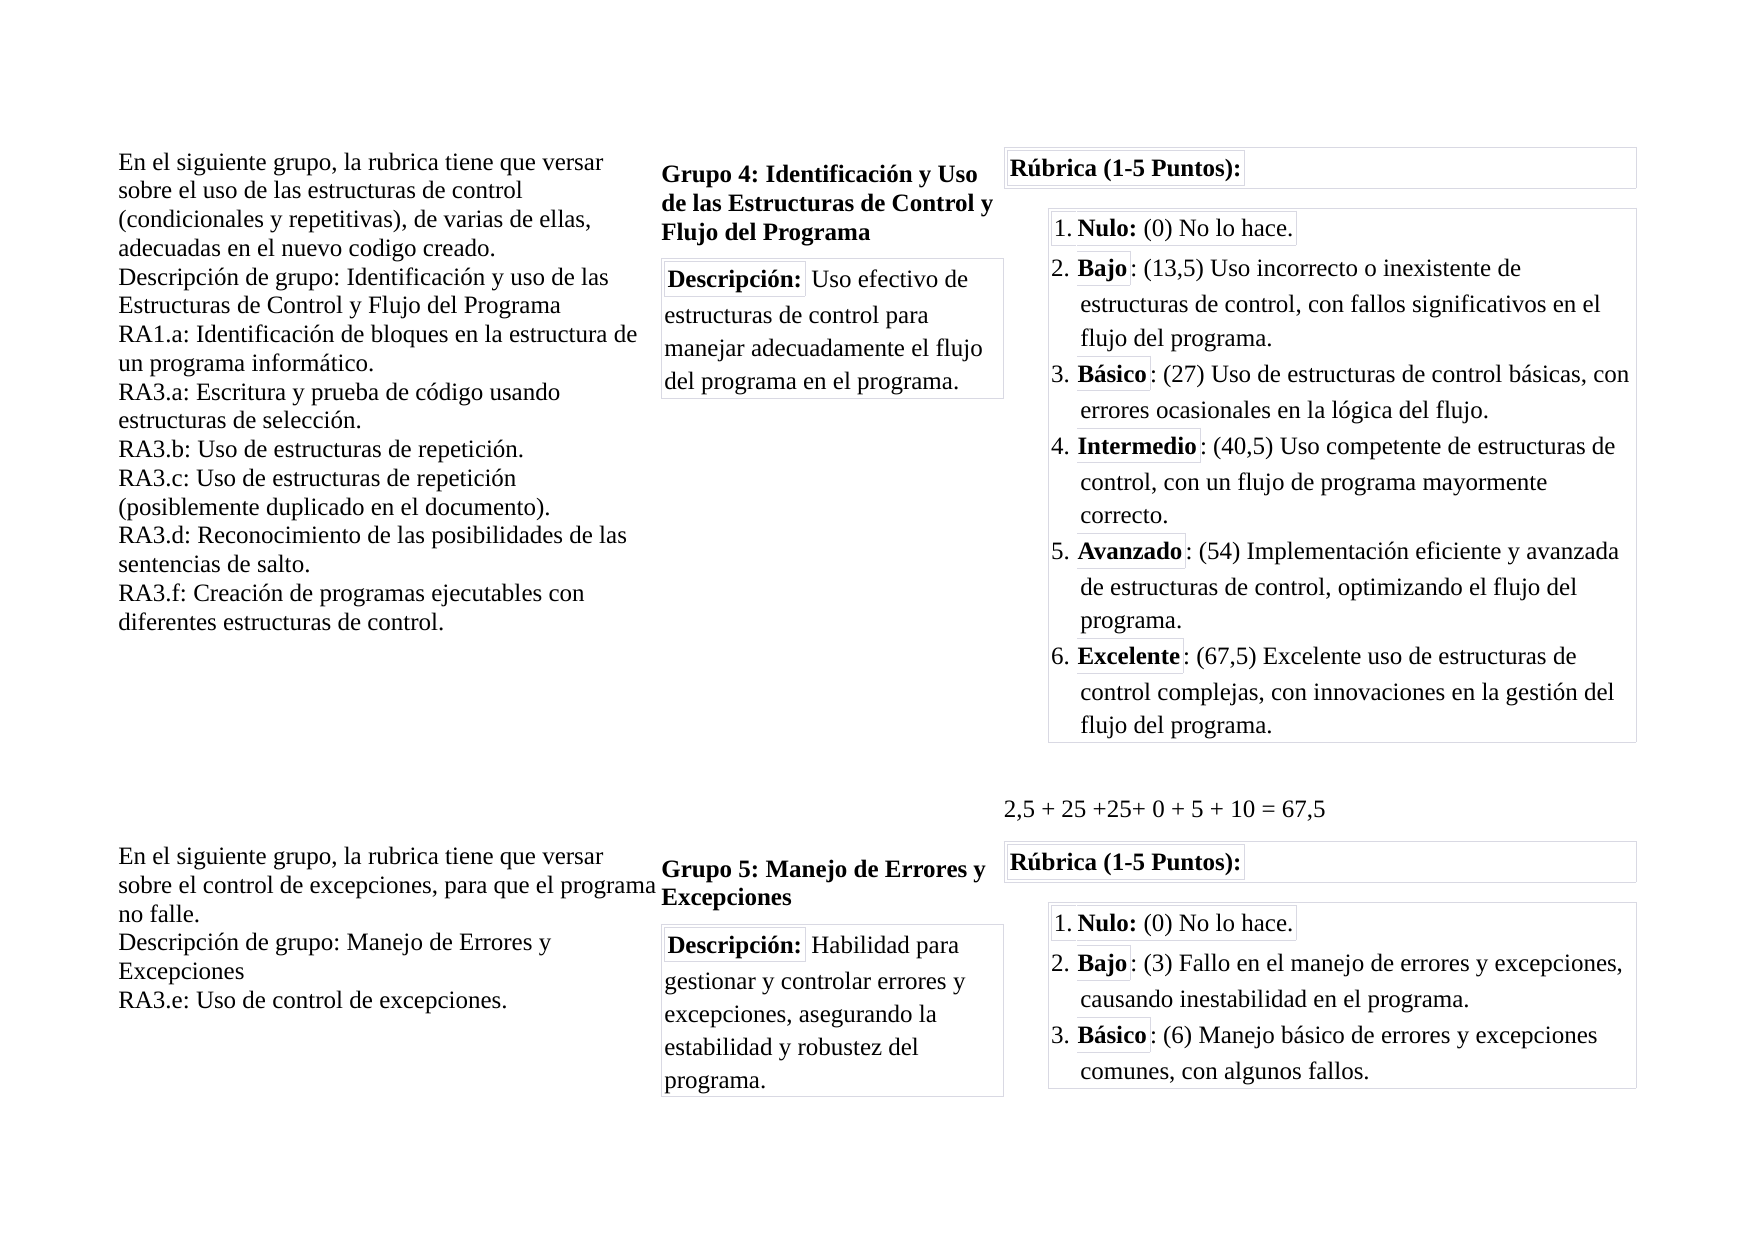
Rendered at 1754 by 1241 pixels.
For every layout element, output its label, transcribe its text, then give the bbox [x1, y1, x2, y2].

table_cell [661, 118, 1003, 147]
table_cell Descripción: Uso efectivo de estructuras de control para manejar adecuadamente el flujo del programa en el programa. [662, 259, 1003, 398]
table_cell En el siguiente grupo, la rubrica tiene que versar sobre el uso de las estructuras de control (condicionales y repetitivas), de varias de ellas, adecuadas en el nuevo codigo creado. Descripción de grupo: Identificación y uso de las Estructuras de Control y Flujo del Programa RA1.a: Identificación de bloques en la estructura de un programa informático. RA3.a: Escritura y prueba de código usando estructuras de selección. RA3.b: Uso de estructuras de repetición. RA3.c: Uso de estructuras de repetición (posiblemente duplicado en el documento). RA3.d: Reconocimiento de las posibilidades de las sentencias de salto. RA3.f: Creación de programas ejecutables con diferentes estructuras de control. [118, 147, 661, 841]
table_cell Rúbrica (1-5 Puntos): Nulo: (0) No lo hace. Bajo: (13,5) Uso incorrecto o inexistente de estructuras de control, con fallos significativos en el flujo del programa. Básico: (27) Uso de estructuras de control básicas, con errores ocasionales en la lógica del flujo. Intermedio: (40,5) Uso competente de estructuras de control, con un flujo de programa mayormente correcto. Avanzado: (54) Implementación eficiente y avanzada de estructuras de control, optimizando el flujo del programa. Excelente: (67,5) Excelente uso de estructuras de control complejas, con innovaciones en la gestión del flujo del programa. 2,5 + 25 +25+ 0 + 5 + 10 = 67,5 [1049, 209, 1636, 742]
table_cell Rúbrica (1-5 Puntos): Nulo: (0) No lo hace. Bajo: (13,5) Uso incorrecto o inexistente de estructuras de control, con fallos significativos en el flujo del programa. Básico: (27) Uso de estructuras de control básicas, con errores ocasionales en la lógica del flujo. Intermedio: (40,5) Uso competente de estructuras de control, con un flujo de programa mayormente correcto. Avanzado: (54) Implementación eficiente y avanzada de estructuras de control, optimizando el flujo del programa. Excelente: (67,5) Excelente uso de estructuras de control complejas, con innovaciones en la gestión del flujo del programa. 2,5 + 25 +25+ 0 + 5 + 10 = 67,5 [1005, 148, 1636, 188]
table_cell Grupo 5: Manejo de Errores y Excepciones [661, 841, 1003, 924]
table_cell [661, 399, 1003, 841]
table_cell [661, 1097, 1003, 1116]
table_cell Grupo 4: Identificación y Uso de las Estructuras de Control y Flujo del Programa [661, 147, 1003, 258]
table_cell Rúbrica (1-5 Puntos): Nulo: (0) No lo hace Bajo: (2) Dificultades significativas en el uso de herramientas, con errores en la configuración del proyecto. Básico: (4) Uso básico de herramientas con algunas limitaciones, control de versiones poco eficiente. Intermedio: (6) Uso adecuado de herramientas, con configuración correcta y control de versiones efectivo. Avanzado: (8) Uso avanzado de herramientas, optimizando la configuración del proyecto y control de versiones. Excelente: (10) Dominio en el uso de herramientas, innovación en configuración y gestión avanzada de versiones. 7,5 + 2,5 = 10 [1004, 118, 1636, 147]
table_cell Rúbrica (1-5 Puntos): Nulo: (0) No lo hace. Bajo: (3) Fallo en el manejo de errores y excepciones, causando inestabilidad en el programa. Básico: (6) Manejo básico de errores y excepciones comunes, con algunos fallos. Intermedio: (9) Gestión adecuada de errores y excepciones, evitando fallos comunes. Avanzado: (12) Habilidad avanzada para prevenir y resolver una variedad de errores y excepciones. Excelente: (15) Gestión excepcional de errores y excepciones, mejorando significativamente la fiabilidad del programa. 15 [1004, 883, 1636, 1116]
table_cell En el siguiente grupo, la rubrica tiene que versar sobre el control de excepciones, para que el programa no falle. Descripción de grupo: Manejo de Errores y Excepciones RA3.e: Uso de control de excepciones. [118, 841, 661, 1116]
table_cell Rúbrica (1-5 Puntos): Nulo: (0) No lo hace. Bajo: (13,5) Uso incorrecto o inexistente de estructuras de control, con fallos significativos en el flujo del programa. Básico: (27) Uso de estructuras de control básicas, con errores ocasionales en la lógica del flujo. Intermedio: (40,5) Uso competente de estructuras de control, con un flujo de programa mayormente correcto. Avanzado: (54) Implementación eficiente y avanzada de estructuras de control, optimizando el flujo del programa. Excelente: (67,5) Excelente uso de estructuras de control complejas, con innovaciones en la gestión del flujo del programa. 2,5 + 25 +25+ 0 + 5 + 10 = 67,5 [1004, 189, 1636, 841]
table_cell [118, 118, 661, 147]
table_cell Rúbrica (1-5 Puntos): Nulo: (0) No lo hace. Bajo: (3) Fallo en el manejo de errores y excepciones, causando inestabilidad en el programa. Básico: (6) Manejo básico de errores y excepciones comunes, con algunos fallos. Intermedio: (9) Gestión adecuada de errores y excepciones, evitando fallos comunes. Avanzado: (12) Habilidad avanzada para prevenir y resolver una variedad de errores y excepciones. Excelente: (15) Gestión excepcional de errores y excepciones, mejorando significativamente la fiabilidad del programa. 15 [1005, 842, 1636, 882]
table_cell Descripción: Habilidad para gestionar y controlar errores y excepciones, asegurando la estabilidad y robustez del programa. [662, 925, 1003, 1096]
table_cell Rúbrica (1-5 Puntos): Nulo: (0) No lo hace. Bajo: (3) Fallo en el manejo de errores y excepciones, causando inestabilidad en el programa. Básico: (6) Manejo básico de errores y excepciones comunes, con algunos fallos. Intermedio: (9) Gestión adecuada de errores y excepciones, evitando fallos comunes. Avanzado: (12) Habilidad avanzada para prevenir y resolver una variedad de errores y excepciones. Excelente: (15) Gestión excepcional de errores y excepciones, mejorando significativamente la fiabilidad del programa. 15 [1049, 903, 1636, 1088]
